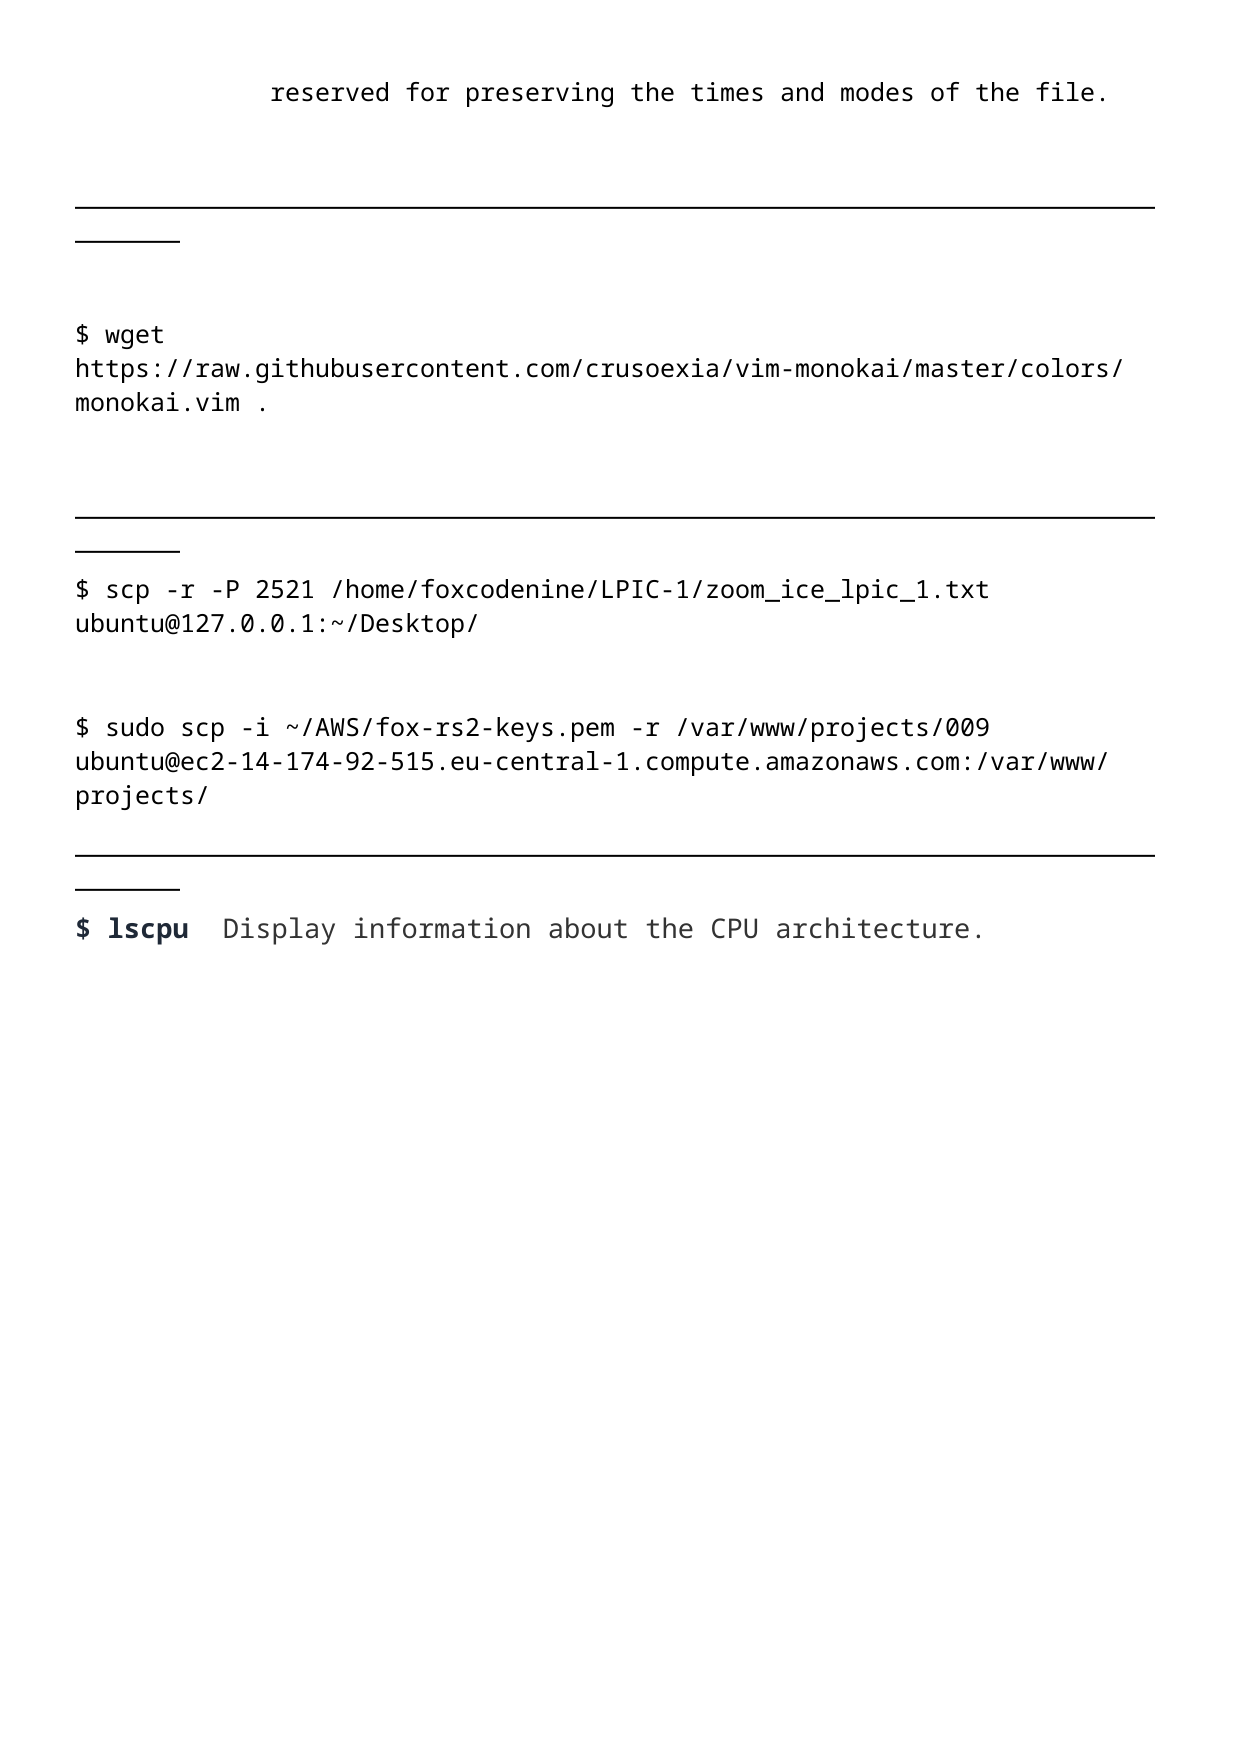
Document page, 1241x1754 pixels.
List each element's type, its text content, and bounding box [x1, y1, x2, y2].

text $ lscpu Display information about the CPU architecture. [75, 910, 1165, 947]
text reserved for preserving the times and modes of the file. [75, 75, 1165, 109]
text _______________________________________________________________________________ [75, 179, 1165, 247]
text $ scp -r -P 2521 /home/foxcodenine/LPIC-1/zoom_ice_lpic_1.txt ubuntu@127.0.0.1:~/Desktop/ [75, 572, 1165, 640]
text _______________________________________________________________________________ [75, 488, 1165, 557]
text $ sudo scp -i ~/AWS/fox-rs2-keys.pem -r /var/www/projects/009 ubuntu@ec2-14-174-92-515.eu-central-1.compute.amazonaws.com:/var/www/projects/ [75, 709, 1165, 812]
text $ wget https://raw.githubusercontent.com/crusoexia/vim-monokai/master/colors/monokai.vim . [75, 317, 1165, 419]
text _______________________________________________________________________________ [75, 827, 1165, 895]
